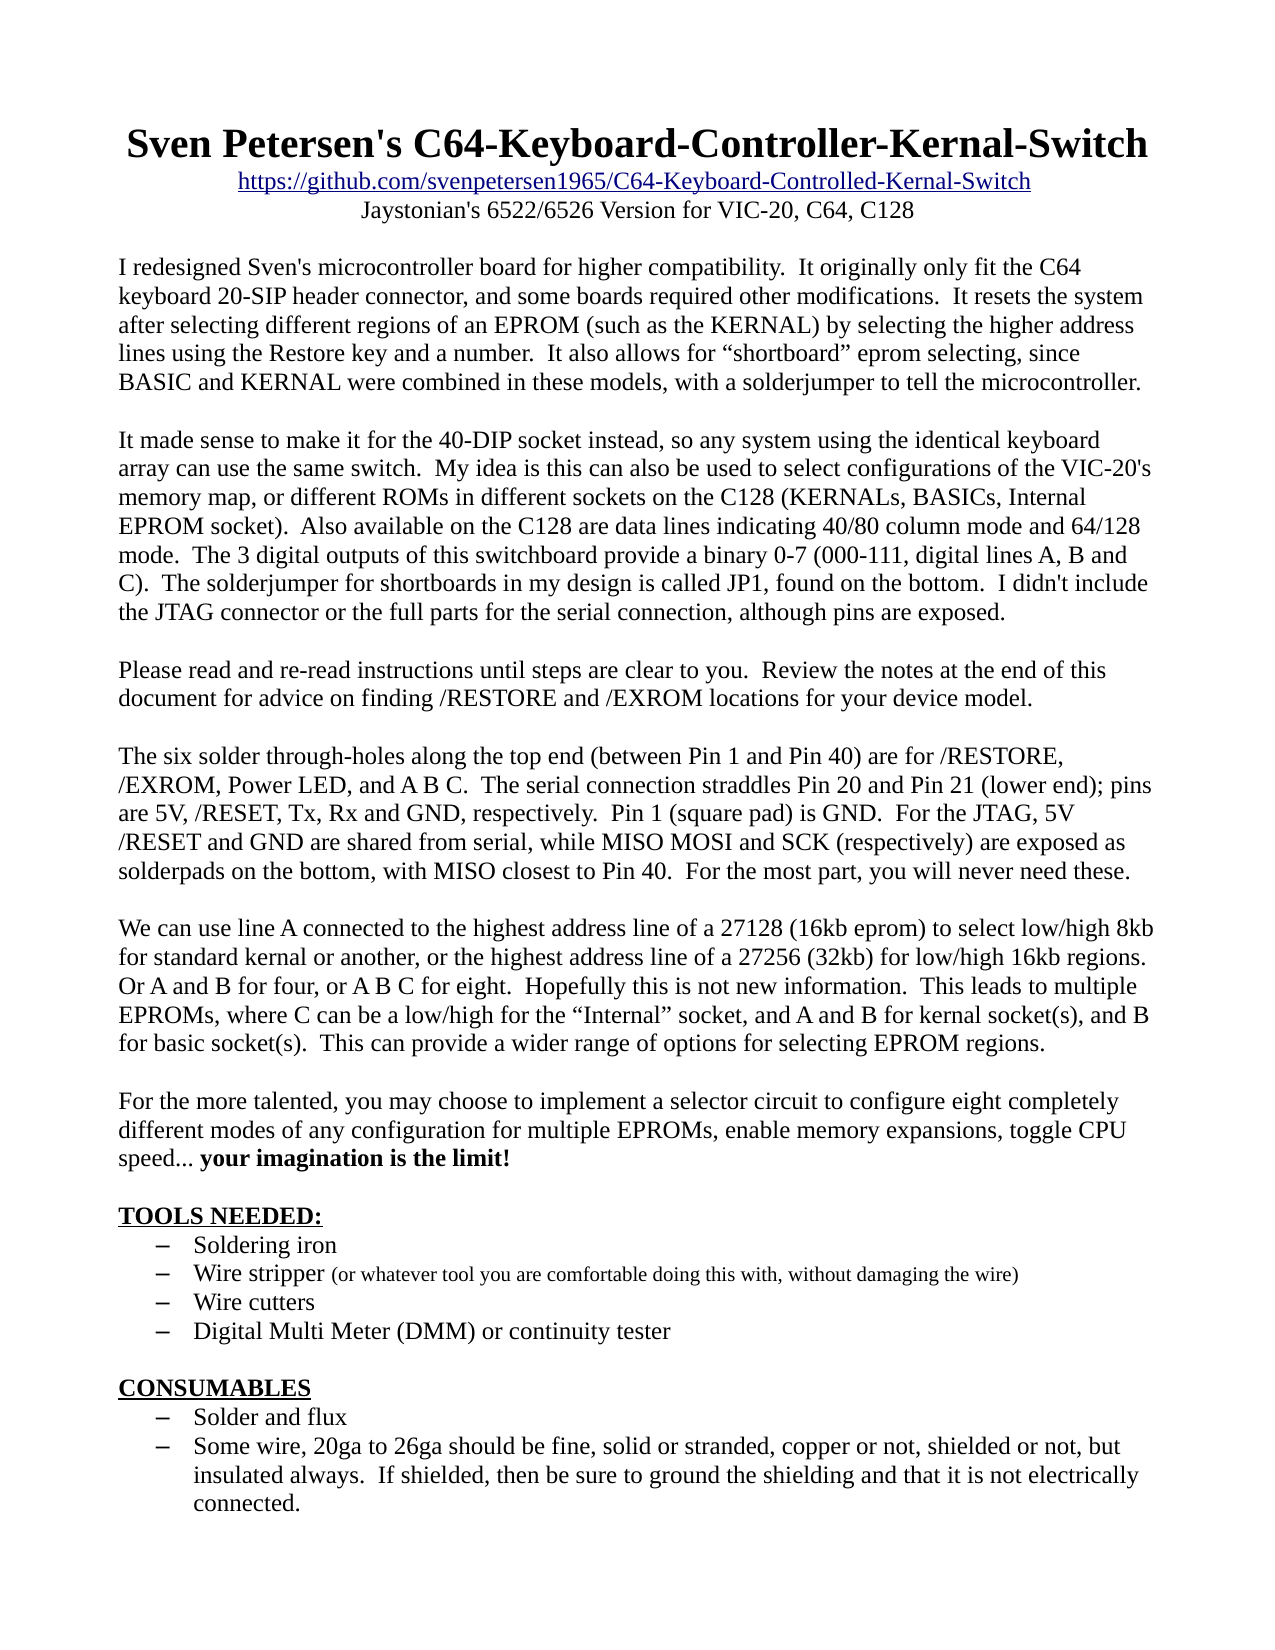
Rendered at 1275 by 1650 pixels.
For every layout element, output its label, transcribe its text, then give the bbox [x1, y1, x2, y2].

list Soldering iron [156, 1230, 1157, 1258]
list Digital Multi Meter (DMM) or continuity tester [156, 1316, 1157, 1345]
text Jaystonian's 6522/6526 Version for VIC-20, C64, C128 [118, 195, 1157, 223]
text For the more talented, you may choose to implement a selector circuit to configure eight completely different modes of any configuration for multiple EPROMs, enable memory expansions, toggle CPU speed... your imagination is the limit! [118, 1086, 1157, 1172]
text Please read and re-read instructions until steps are clear to you. Review the notes at the end of this document for advice on finding /RESTORE and /EXROM locations for your device model. [118, 655, 1157, 712]
text The six solder through-holes along the top end (between Pin 1 and Pin 40) are for /RESTORE, /EXROM, Power LED, and A B C. The serial connection straddles Pin 20 and Pin 21 (lower end); pins are 5V, /RESET, Tx, Rx and GND, respectively. Pin 1 (square pad) is GND. For the JTAG, 5V /RESET and GND are shared from serial, while MISO MOSI and SCK (respectively) are exposed as solderpads on the bottom, with MISO closest to Pin 40. For the most part, you will never need these. [118, 741, 1157, 885]
text CONSUMABLES [118, 1373, 1157, 1402]
text TOOLS NEEDED: [118, 1201, 1157, 1230]
list Wire stripper (or whatever tool you are comfortable doing this with, without damaging the wire) [156, 1258, 1157, 1287]
text It made sense to make it for the 40-DIP socket instead, so any system using the identical keyboard array can use the same switch. My idea is this can also be used to select configurations of the VIC-20's memory map, or different ROMs in different sockets on the C128 (KERNALs, BASICs, Internal EPROM socket). Also available on the C128 are data lines indicating 40/80 column mode and 64/128 mode. The 3 digital outputs of this switchboard provide a binary 0-7 (000-111, digital lines A, B and C). The solderjumper for shortboards in my design is called JP1, found on the bottom. I didn't include the JTAG connector or the full parts for the serial connection, although pins are exposed. [118, 425, 1157, 626]
text Sven Petersen's C64-Keyboard-Controller-Kernal-Switch [118, 118, 1157, 166]
text We can use line A connected to the highest address line of a 27128 (16kb eprom) to select low/high 8kb for standard kernal or another, or the highest address line of a 27256 (32kb) for low/high 16kb regions. Or A and B for four, or A B C for eight. Hopefully this is not new information. This leads to multiple EPROMs, where C can be a low/high for the “Internal” socket, and A and B for kernal socket(s), and B for basic socket(s). This can provide a wider range of options for selecting EPROM regions. [118, 913, 1157, 1057]
text I redesigned Sven's microcontroller board for higher compatibility. It originally only fit the C64 keyboard 20-SIP header connector, and some boards required other modifications. It resets the system after selecting different regions of an EPROM (such as the KERNAL) by selecting the higher address lines using the Restore key and a number. It also allows for “shortboard” eprom selecting, since BASIC and KERNAL were combined in these models, with a solderjumper to tell the microcontroller. [118, 252, 1157, 396]
text https://github.com/svenpetersen1965/C64-Keyboard-Controlled-Kernal-Switch [118, 166, 1157, 195]
list Wire cutters [156, 1287, 1157, 1316]
list Some wire, 20ga to 26ga should be fine, solid or stranded, copper or not, shielded or not, but insulated always. If shielded, then be sure to ground the shielding and that it is not electrically connected. [156, 1431, 1157, 1517]
list Solder and flux [156, 1402, 1157, 1431]
